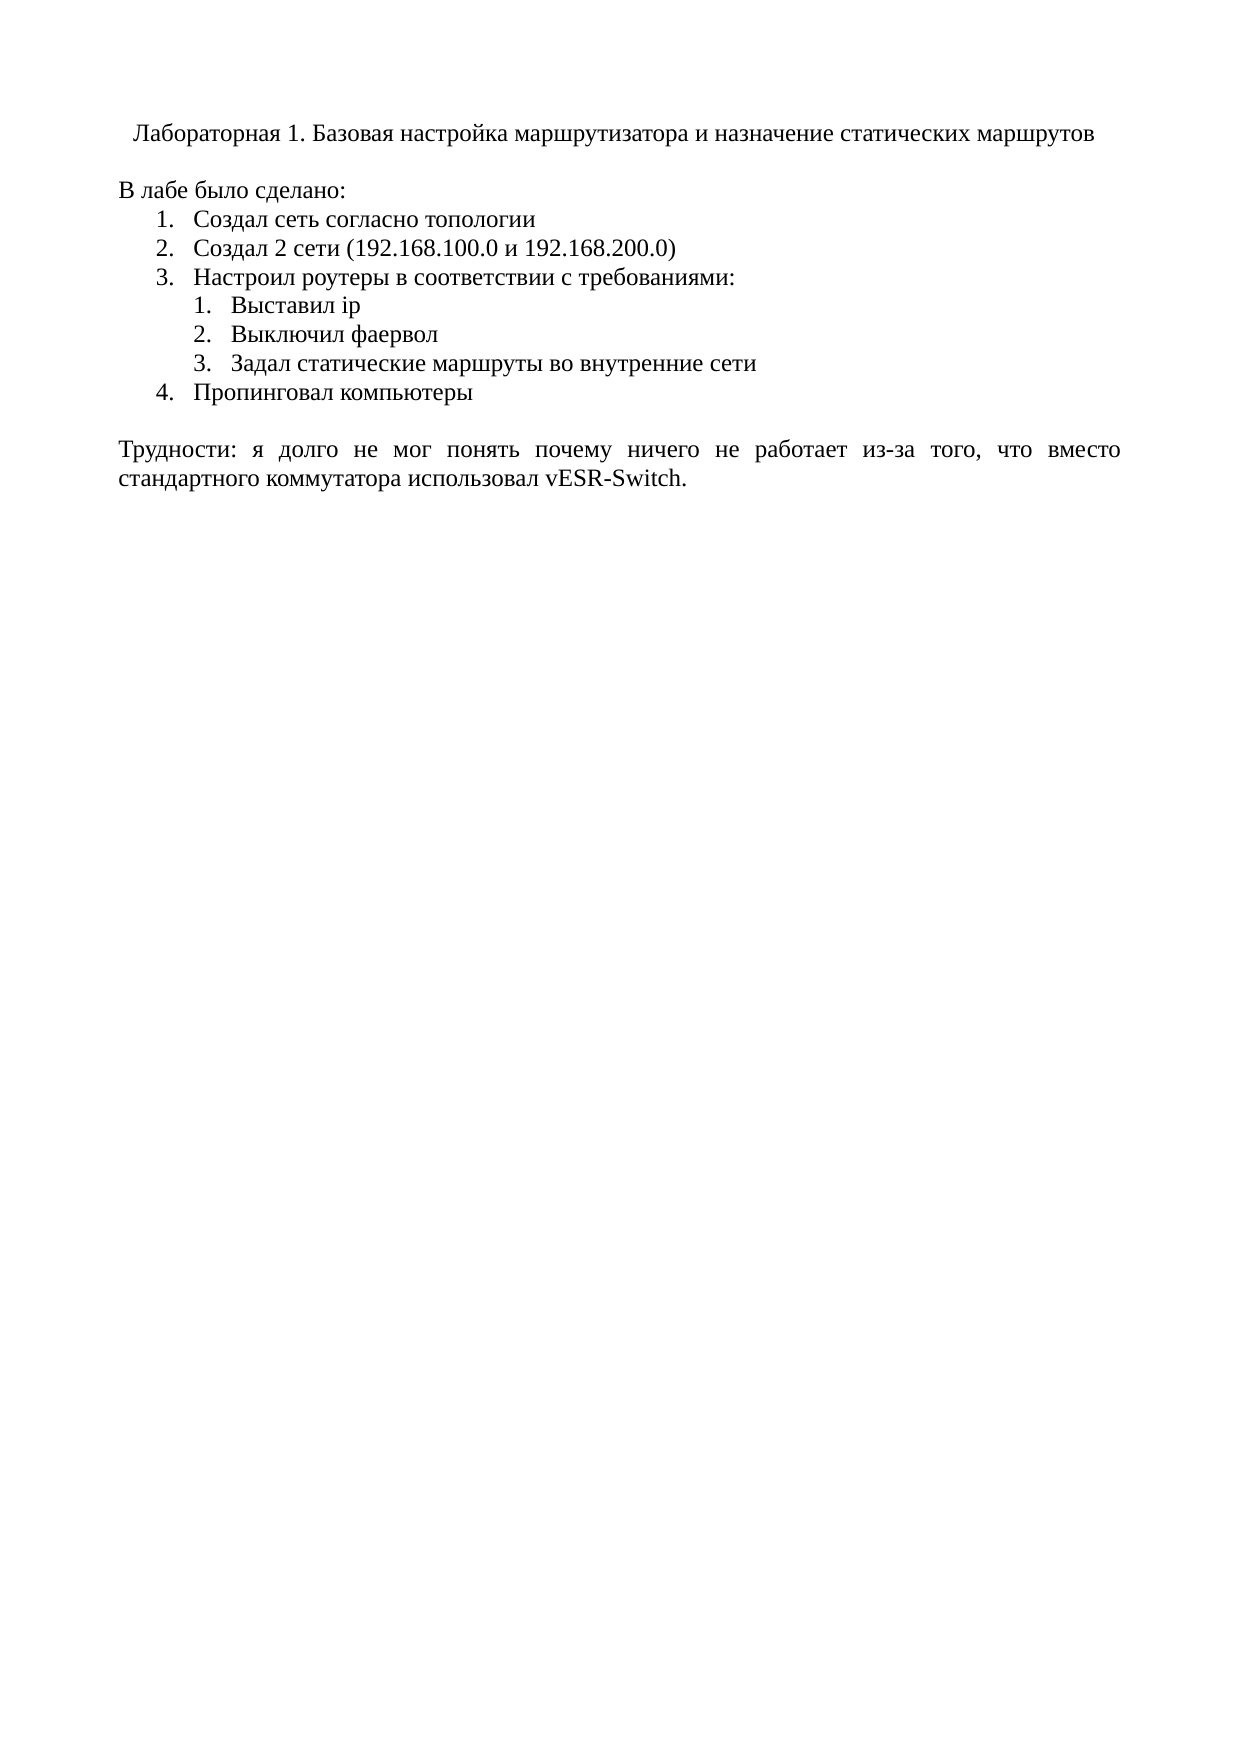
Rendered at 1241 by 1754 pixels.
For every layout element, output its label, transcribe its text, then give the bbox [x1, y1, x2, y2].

list Выключил фаервол [193, 319, 1122, 348]
text Лабораторная 1. Базовая настройка маршрутизатора и назначение статических маршрутов [118, 118, 1122, 147]
list Задал статические маршруты во внутренние сети [193, 348, 1122, 377]
list Настроил роутеры в соответствии с требованиями: [156, 262, 1122, 291]
text В лабе было сделано: [118, 176, 1122, 204]
list Создал сеть согласно топологии [156, 204, 1122, 233]
list Выставил ip [193, 291, 1122, 319]
list Создал 2 сети (192.168.100.0 и 192.168.200.0) [156, 233, 1122, 262]
list Пропинговал компьютеры [156, 377, 1122, 406]
text Трудности: я долго не мог понять почему ничего не работает из-за того, что вместо стандартного коммутатора использовал vESR-Switch. [118, 434, 1122, 492]
